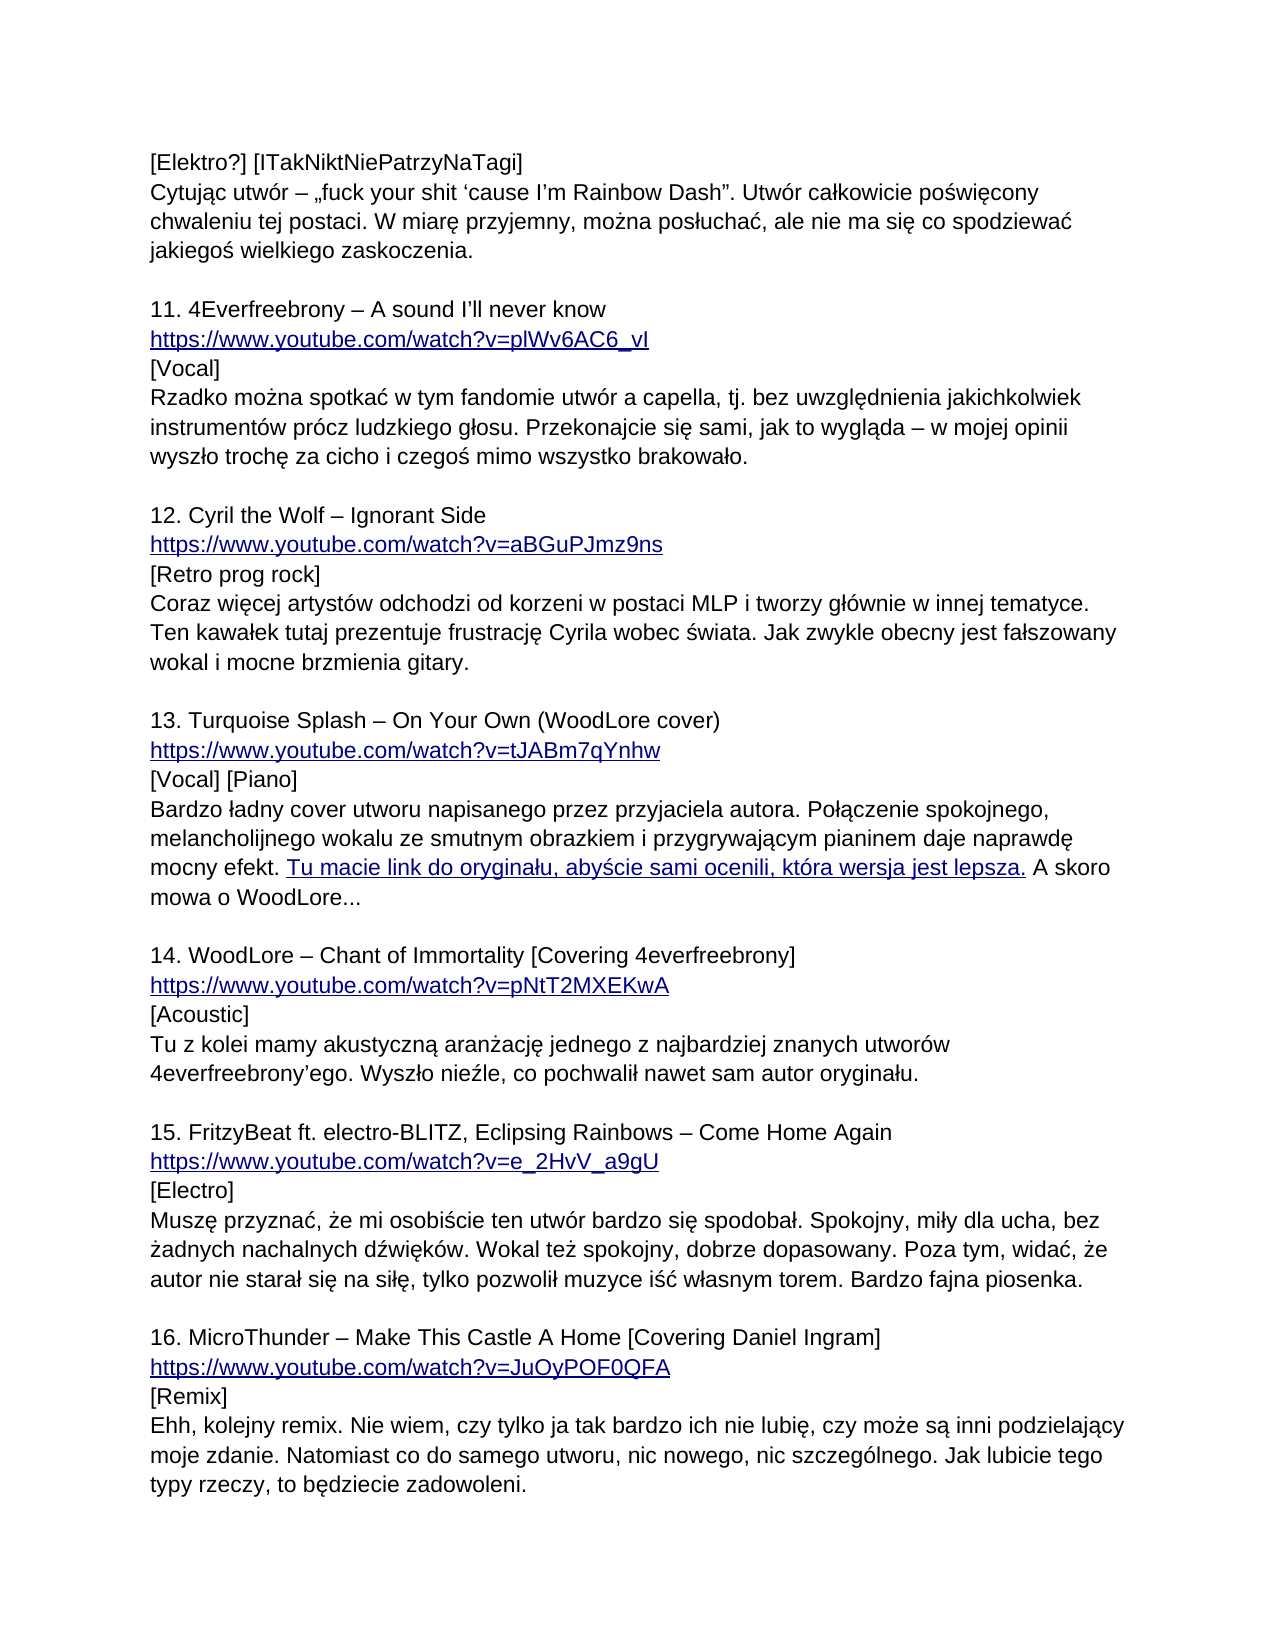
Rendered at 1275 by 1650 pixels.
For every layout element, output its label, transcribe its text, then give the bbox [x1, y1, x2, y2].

text Cytując utwór – „fuck your shit ‘cause I’m Rainbow Dash”. Utwór całkowicie poświęcony chwaleniu tej postaci. W miarę przyjemny, można posłuchać, ale nie ma się co spodziewać jakiegoś wielkiego zaskoczenia. [150, 179, 1125, 264]
text [Acoustic] [150, 1002, 1125, 1027]
text [Elektro?] [ITakNiktNiePatrzyNaTagi] [150, 150, 1125, 176]
text [Remix] [150, 1384, 1125, 1409]
text Rzadko można spotkać w tym fandomie utwór a capella, tj. bez uwzględnienia jakichkolwiek instrumentów prócz ludzkiego głosu. Przekonajcie się sami, jak to wygląda – w mojej opinii wyszło trochę za cicho i czegoś mimo wszystko brakowało. [150, 385, 1125, 469]
text https://www.youtube.com/watch?v=plWv6AC6_vI [150, 326, 1125, 352]
text 13. Turquoise Splash – On Your Own (WoodLore cover) [150, 708, 1125, 734]
text https://www.youtube.com/watch?v=e_2HvV_a9gU [150, 1149, 1125, 1174]
text [Vocal] [Piano] [150, 767, 1125, 792]
text Bardzo ładny cover utworu napisanego przez przyjaciela autora. Połączenie spokojnego, melancholijnego wokalu ze smutnym obrazkiem i przygrywającym pianinem daje naprawdę mocny efekt. Tu macie link do oryginału, abyście sami ocenili, która wersja jest lepsza. A skoro mowa o WoodLore... [150, 796, 1125, 910]
text [Electro] [150, 1178, 1125, 1204]
text 15. FritzyBeat ft. electro-BLITZ, Eclipsing Rainbows – Come Home Again [150, 1119, 1125, 1145]
text [Retro prog rock] [150, 561, 1125, 587]
text Muszę przyznać, że mi osobiście ten utwór bardzo się spodobał. Spokojny, miły dla ucha, bez żadnych nachalnych dźwięków. Wokal też spokojny, dobrze dopasowany. Poza tym, widać, że autor nie starał się na siłę, tylko pozwolił muzyce iść własnym torem. Bardzo fajna piosenka. [150, 1207, 1125, 1292]
text [Vocal] [150, 356, 1125, 381]
text https://www.youtube.com/watch?v=pNtT2MXEKwA [150, 972, 1125, 998]
text 14. WoodLore – Chant of Immortality [Covering 4everfreebrony] [150, 943, 1125, 969]
text https://www.youtube.com/watch?v=tJABm7qYnhw [150, 737, 1125, 763]
text Coraz więcej artystów odchodzi od korzeni w postaci MLP i tworzy głównie w innej tematyce. Ten kawałek tutaj prezentuje frustrację Cyrila wobec świata. Jak zwykle obecny jest fałszowany wokal i mocne brzmienia gitary. [150, 591, 1125, 675]
text https://www.youtube.com/watch?v=JuOyPOF0QFA [150, 1354, 1125, 1380]
text https://www.youtube.com/watch?v=aBGuPJmz9ns [150, 532, 1125, 557]
text Ehh, kolejny remix. Nie wiem, czy tylko ja tak bardzo ich nie lubię, czy może są inni podzielający moje zdanie. Natomiast co do samego utworu, nic nowego, nic szczególnego. Jak lubicie tego typy rzeczy, to będziecie zadowoleni. [150, 1413, 1125, 1497]
text 12. Cyril the Wolf – Ignorant Side [150, 502, 1125, 528]
text 16. MicroThunder – Make This Castle A Home [Covering Daniel Ingram] [150, 1325, 1125, 1351]
text Tu z kolei mamy akustyczną aranżację jednego z najbardziej znanych utworów 4everfreebrony’ego. Wyszło nieźle, co pochwalił nawet sam autor oryginału. [150, 1031, 1125, 1086]
text 11. 4Everfreebrony – A sound I’ll never know [150, 297, 1125, 322]
